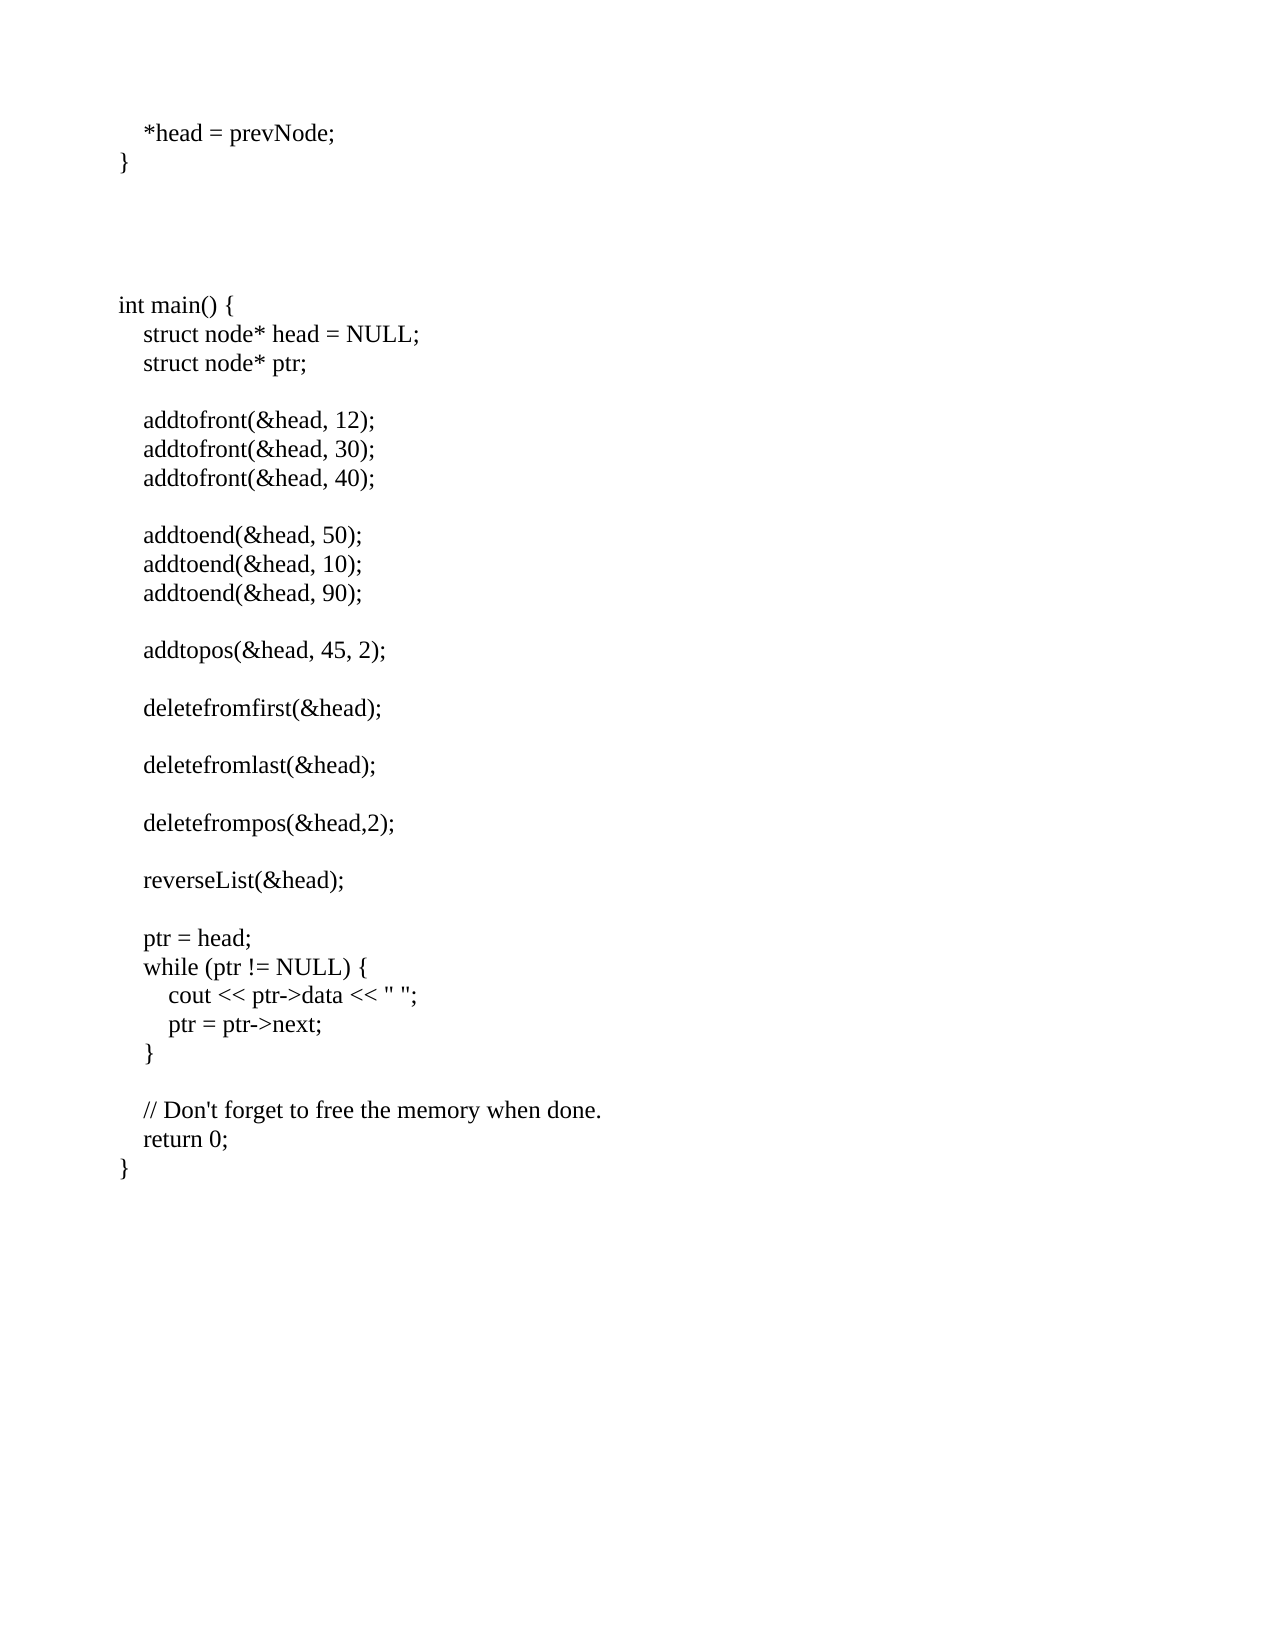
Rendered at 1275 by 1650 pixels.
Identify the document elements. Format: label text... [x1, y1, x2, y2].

text int main() { [118, 291, 1157, 319]
text reverseList(&head); [118, 866, 1157, 894]
text struct node* ptr; [118, 348, 1157, 377]
text addtopos(&head, 45, 2); [118, 636, 1157, 664]
text addtofront(&head, 40); [118, 463, 1157, 492]
text } [118, 1038, 1157, 1067]
text addtofront(&head, 12); [118, 406, 1157, 434]
text ptr = head; [118, 923, 1157, 952]
text deletefromfirst(&head); [118, 693, 1157, 722]
text // Don't forget to free the memory when done. [118, 1096, 1157, 1124]
text ptr = ptr->next; [118, 1009, 1157, 1038]
text cout << ptr->data << " "; [118, 981, 1157, 1009]
text } [118, 1153, 1157, 1182]
text deletefromlast(&head); [118, 751, 1157, 779]
text addtoend(&head, 50); [118, 521, 1157, 549]
text *head = prevNode; [118, 118, 1157, 147]
text deletefrompos(&head,2); [118, 808, 1157, 837]
text return 0; [118, 1124, 1157, 1153]
text addtoend(&head, 10); [118, 549, 1157, 578]
text struct node* head = NULL; [118, 319, 1157, 348]
text addtofront(&head, 30); [118, 434, 1157, 463]
text while (ptr != NULL) { [118, 952, 1157, 981]
text addtoend(&head, 90); [118, 578, 1157, 607]
text } [118, 147, 1157, 176]
